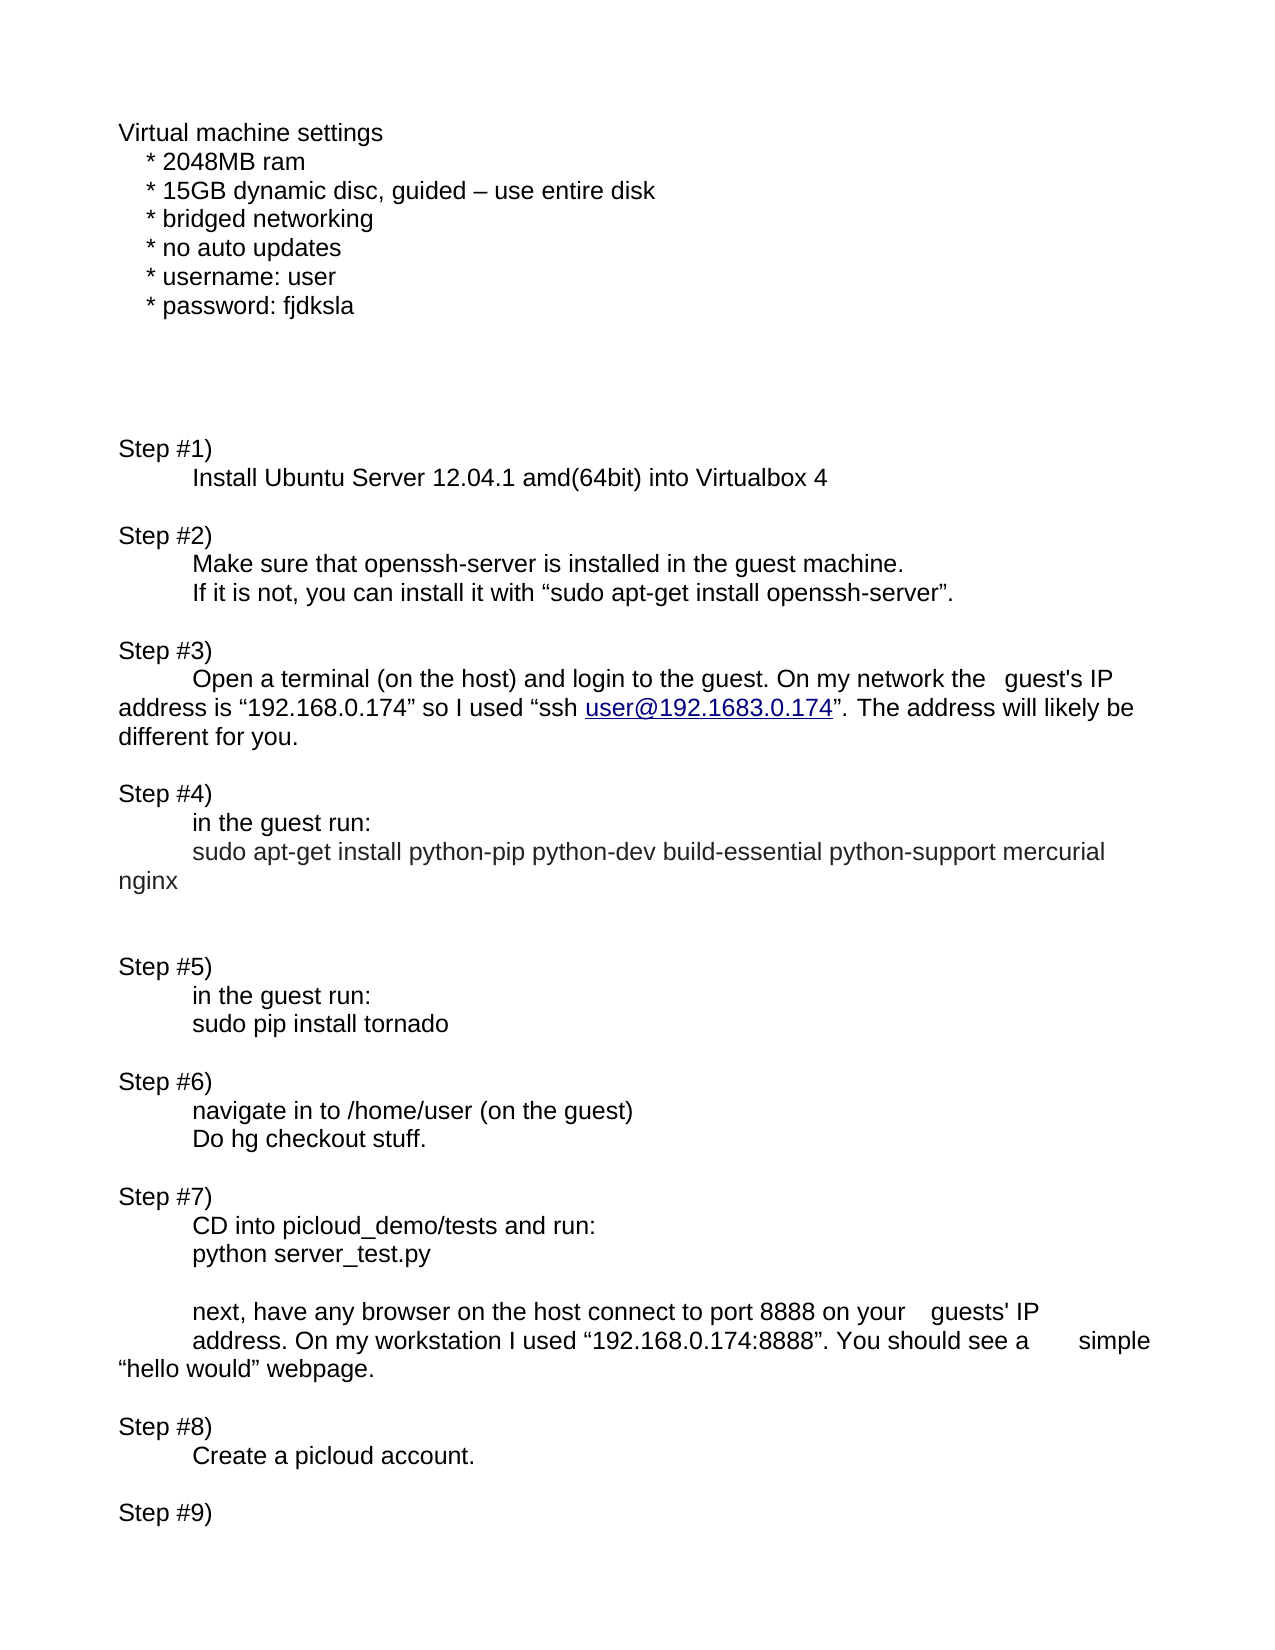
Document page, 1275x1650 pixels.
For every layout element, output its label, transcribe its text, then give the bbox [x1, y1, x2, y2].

text Step #7) [118, 1182, 1157, 1211]
text sudo pip install tornado [118, 1009, 1157, 1038]
text Step #5) [118, 952, 1157, 981]
text next, have any browser on the host connect to port 8888 on your guests' IP address. On my workstation I used “192.168.0.174:8888”. You should see a simple “hello would” webpage. [118, 1297, 1157, 1383]
text If it is not, you can install it with “sudo apt-get install openssh-server”. [118, 578, 1157, 607]
text Virtual machine settings [118, 118, 1157, 147]
text * username: user [118, 262, 1157, 291]
text sudo apt-get install python-pip python-dev build-essential python-support mercurial nginx [118, 837, 1157, 894]
text * password: fjdksla [118, 291, 1157, 319]
text Step #1) [118, 434, 1157, 463]
text * bridged networking [118, 204, 1157, 233]
text Do hg checkout stuff. [118, 1124, 1157, 1153]
text * no auto updates [118, 233, 1157, 262]
text Step #6) [118, 1067, 1157, 1096]
text Make sure that openssh-server is installed in the guest machine. [118, 549, 1157, 578]
text Step #9) [118, 1498, 1157, 1527]
text Step #3) [118, 636, 1157, 664]
text * 2048MB ram [118, 147, 1157, 176]
text Step #8) [118, 1412, 1157, 1441]
text navigate in to /home/user (on the guest) [118, 1096, 1157, 1124]
text in the guest run: [118, 981, 1157, 1009]
text CD into picloud_demo/tests and run: [118, 1211, 1157, 1239]
text in the guest run: [118, 808, 1157, 837]
text Open a terminal (on the host) and login to the guest. On my network the guest's IP address is “192.168.0.174” so I used “ssh user@192.1683.0.174”. The address will likely be different for you. [118, 664, 1157, 751]
text Step #4) [118, 779, 1157, 808]
text Create a picloud account. [118, 1441, 1157, 1469]
text python server_test.py [118, 1239, 1157, 1268]
text * 15GB dynamic disc, guided – use entire disk [118, 176, 1157, 204]
text Step #2) [118, 521, 1157, 549]
text Install Ubuntu Server 12.04.1 amd(64bit) into Virtualbox 4 [118, 463, 1157, 492]
